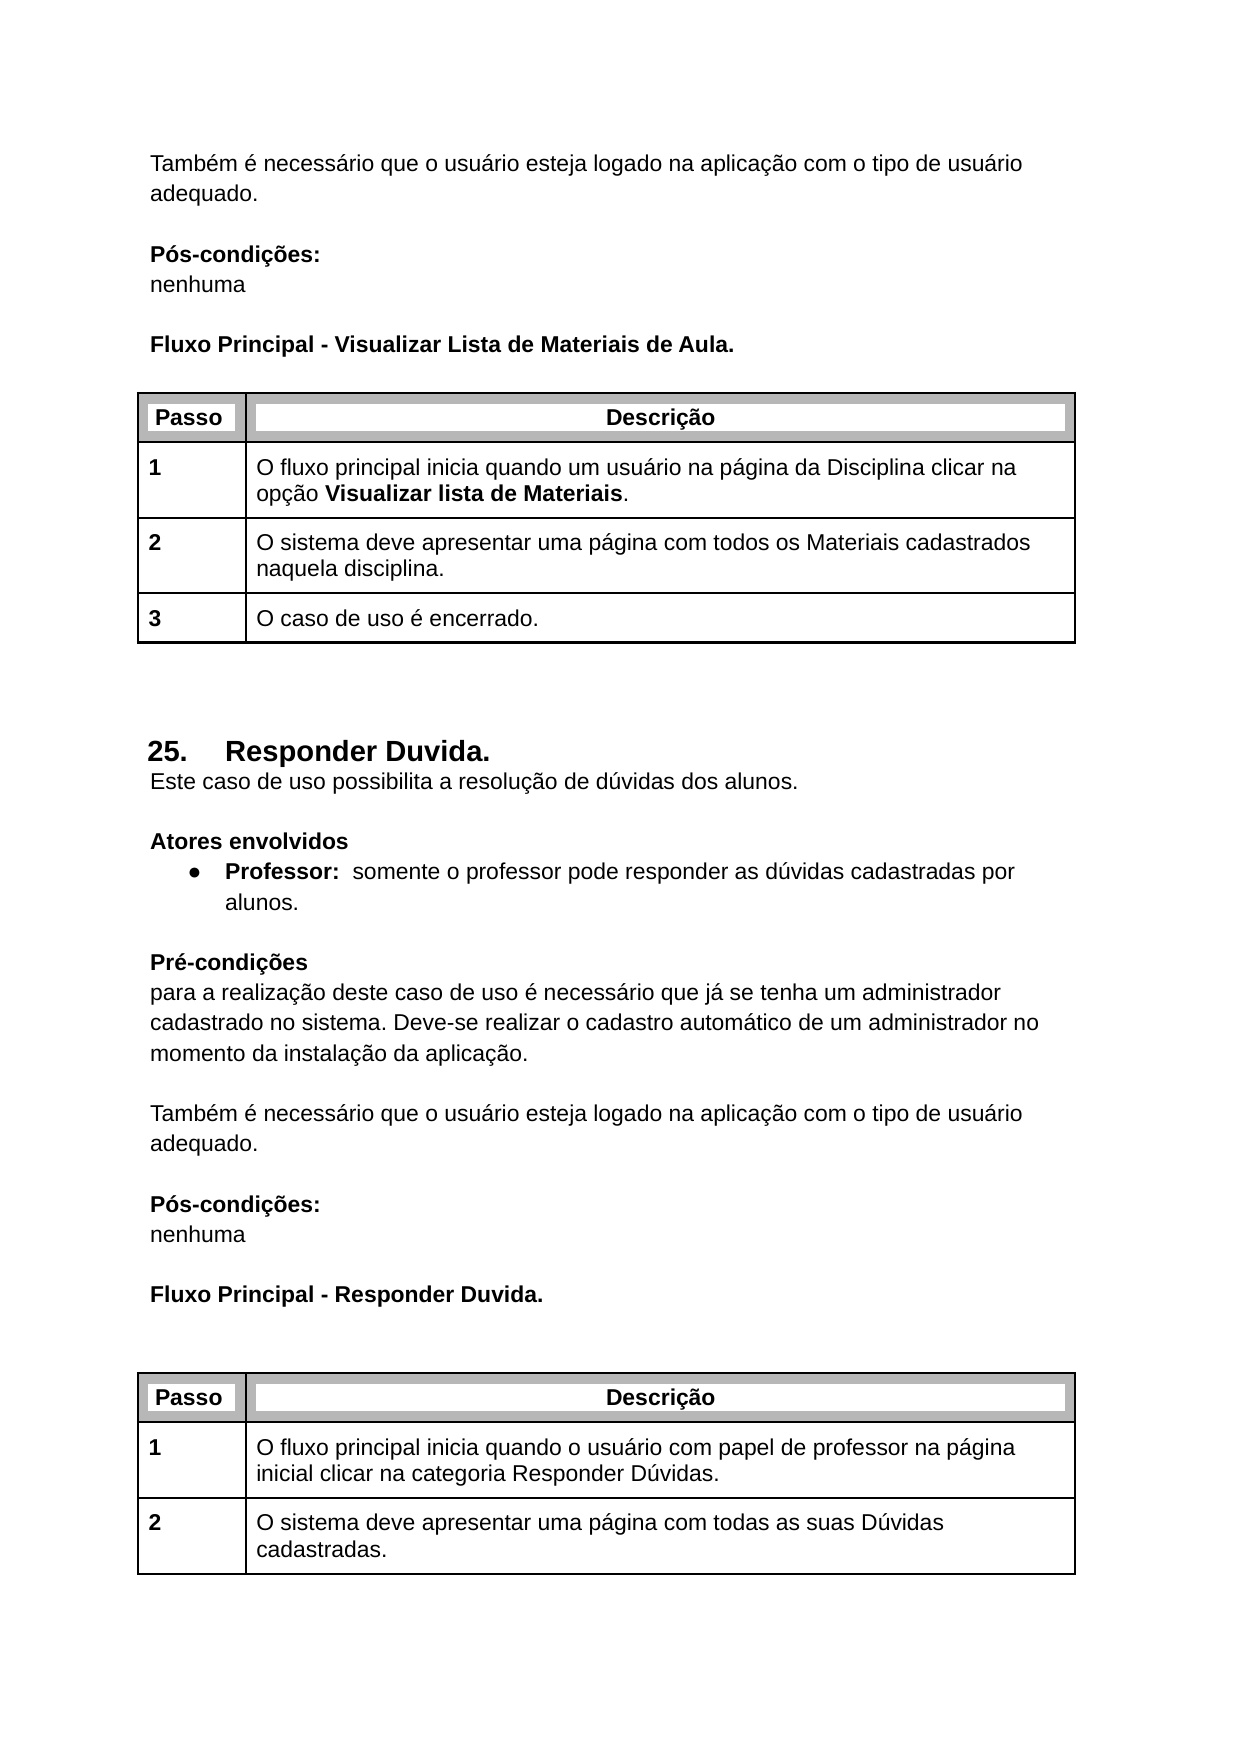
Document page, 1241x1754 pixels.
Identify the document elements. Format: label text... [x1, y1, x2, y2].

table_cell 2 [139, 519, 245, 592]
text para a realização deste caso de uso é necessário que já se tenha um administrador cadastrado no sistema. Deve-se realizar o cadastro automático de um administrador no momento da instalação da aplicação. [150, 979, 1090, 1066]
text Também é necessário que o usuário esteja logado na aplicação com o tipo de usuário adequado. [150, 1100, 1090, 1157]
text Pós-condições: [150, 241, 1090, 267]
text Atores envolvidos [150, 828, 1090, 854]
table_cell O caso de uso é encerrado. [247, 594, 1074, 641]
table_header Descrição [247, 394, 1074, 441]
list Professor: somente o professor pode responder as dúvidas cadastradas por alunos. [187, 858, 1090, 915]
table_cell O fluxo principal inicia quando um usuário na página da Disciplina clicar na opção Visualizar lista de Materiais. [247, 443, 1074, 517]
table_cell 1 [139, 1423, 245, 1497]
table_cell 2 [139, 1499, 245, 1572]
table_cell O sistema deve apresentar uma página com todas as suas Dúvidas cadastradas. [247, 1499, 1074, 1572]
table_cell 3 [139, 594, 245, 641]
text nenhuma [150, 1221, 1090, 1247]
table_header Passo [139, 1374, 245, 1421]
table_cell 1 [139, 443, 245, 517]
table_cell O fluxo principal inicia quando o usuário com papel de professor na página inicial clicar na categoria Responder Dúvidas. [247, 1423, 1074, 1497]
table_header Descrição [247, 1374, 1074, 1421]
text Pós-condições: [150, 1191, 1090, 1217]
text Fluxo Principal - Visualizar Lista de Materiais de Aula. [150, 331, 1090, 358]
subtitle Responder Duvida. [187, 734, 1090, 768]
text Também é necessário que o usuário esteja logado na aplicação com o tipo de usuário adequado. [150, 150, 1090, 207]
table_cell O sistema deve apresentar uma página com todos os Materiais cadastrados naquela disciplina. [247, 519, 1074, 592]
table_header Passo [139, 394, 245, 441]
text Este caso de uso possibilita a resolução de dúvidas dos alunos. [150, 768, 1090, 794]
text nenhuma [150, 271, 1090, 297]
text Pré-condições [150, 949, 1090, 975]
text Fluxo Principal - Responder Duvida. [150, 1281, 1090, 1308]
